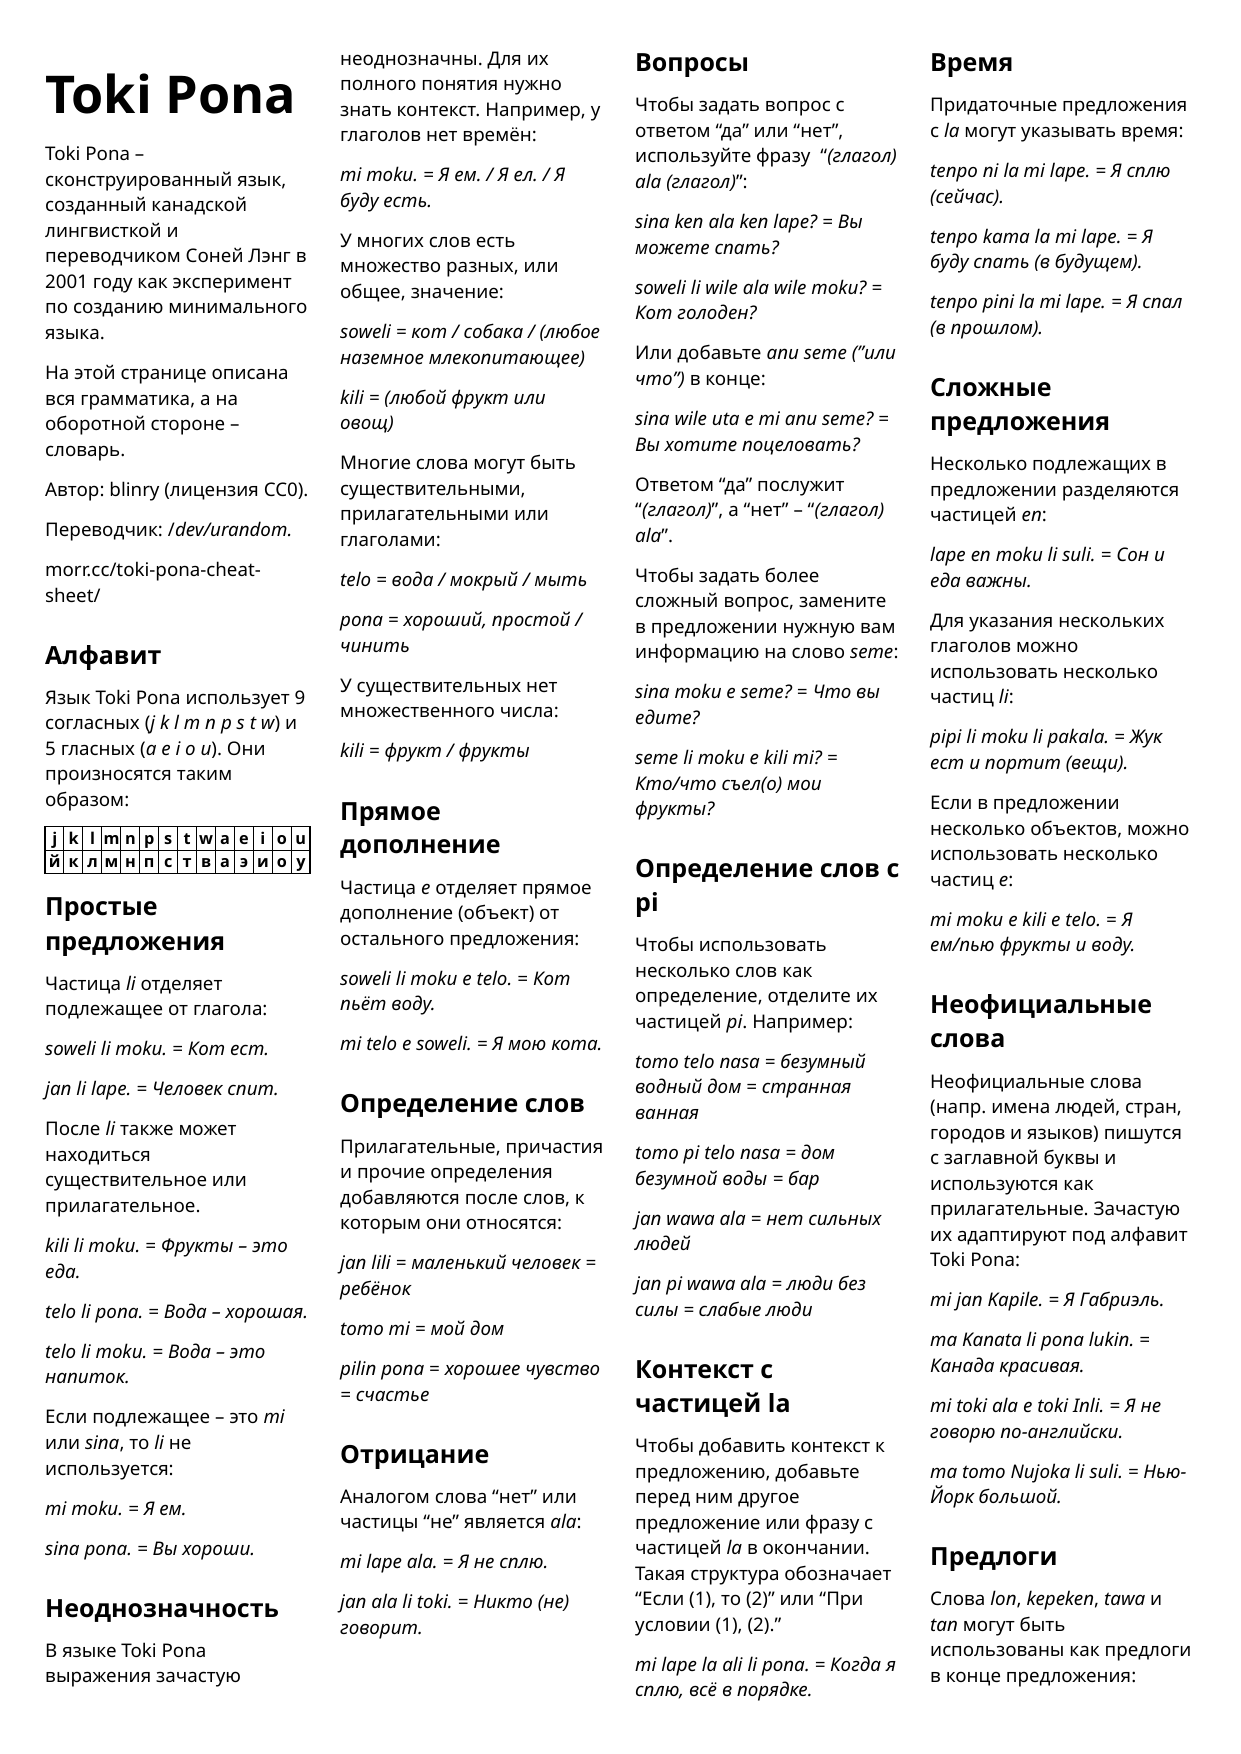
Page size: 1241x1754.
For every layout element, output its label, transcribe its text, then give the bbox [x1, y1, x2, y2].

text telo = вода / мокрый / мыть [340, 566, 605, 592]
table_header m [102, 827, 120, 849]
subtitle Сложные предложения [930, 369, 1195, 438]
text Несколько подлежащих в предложении разделяются частицей en: [930, 450, 1195, 527]
text tomo mi = мой дом [340, 1315, 605, 1341]
text jan li lape. = Человек спит. [45, 1076, 310, 1101]
text soweli li moku e telo. = Кот пьёт воду. [340, 965, 605, 1016]
subtitle Неофициальные слова [930, 987, 1195, 1055]
subtitle Прямое дополнение [340, 793, 605, 861]
text kili li moku. = Фрукты – это еда. [45, 1232, 310, 1283]
text kili = (любой фрукт или овощ) [340, 384, 605, 435]
table_cell й [46, 851, 63, 873]
text mi lape la ali li pona. = Когда я сплю, всё в порядке. [635, 1651, 900, 1702]
text kili = фрукт / фрукты [340, 738, 605, 763]
table_header s [159, 827, 177, 849]
text Ответом “да” послужит “(глагол)”, а “нет” – “(глагол) ala”. [635, 471, 900, 547]
table_header w [197, 827, 215, 849]
subtitle Вопросы [635, 45, 900, 79]
text Неофициальные слова (напр. имена людей, стран, городов и языков) пишутся с заглавной буквы и используются как прилагательные. Зачастую их адаптируют под алфавит Toki Pona: [930, 1068, 1195, 1272]
text Чтобы задать более сложный вопрос, замените в предложении нужную вам информацию на слово seme: [635, 562, 900, 664]
table_header p [140, 827, 158, 849]
text Частица li отделяет подлежащее от глагола: [45, 970, 310, 1021]
text После li также может находиться существительное или прилагательное. [45, 1116, 310, 1218]
subtitle Предлоги [930, 1539, 1195, 1573]
table_cell с [159, 851, 177, 873]
table_cell к [64, 851, 82, 873]
text Многие слова могут быть существительными, прилагательными или глаголами: [340, 450, 605, 552]
subtitle Неоднозначность [45, 1590, 310, 1624]
table_header j [46, 827, 63, 849]
table_header a [216, 827, 234, 849]
text Придаточные предложения с la могут указывать время: [930, 92, 1195, 143]
text soweli = кот / собака / (любое наземное млекопитающее) [340, 318, 605, 369]
text mi telo e soweli. = Я мою кота. [340, 1031, 605, 1056]
text tenpo kama la mi lape. = Я буду спать (в будущем). [930, 223, 1195, 274]
text У существительных нет множественного числа: [340, 672, 605, 723]
table_cell п [140, 851, 158, 873]
text pona = хороший, простой / чинить [340, 606, 605, 657]
text Переводчик: /dev/urandom. [45, 516, 310, 542]
table_cell э [235, 851, 253, 873]
table_cell м [102, 851, 120, 873]
text pipi li moku li pakala. = Жук ест и портит (вещи). [930, 724, 1195, 775]
table_header n [121, 827, 139, 849]
text Автор: blinry (лицензия CC0). [45, 476, 310, 502]
text Язык Toki Pona использует 9 согласных (j k l m n p s t w) и 5 гласных (a e i o u). Они произносятся таким образом: [45, 684, 310, 812]
text telo li pona. = Вода – хорошая. [45, 1298, 310, 1323]
text pilin pona = хорошее чувство = счастье [340, 1355, 605, 1406]
text Слова lon, kepeken, tawa и tan могут быть использованы как предлоги в конце предложения: [930, 1586, 1195, 1688]
table_cell и [254, 851, 272, 873]
text sina moku e seme? = Что вы едите? [635, 679, 900, 730]
text tomo telo nasa = безумный водный дом = странная ванная [635, 1048, 900, 1125]
table_cell а [216, 851, 234, 873]
table_cell т [178, 851, 196, 873]
subtitle Простые предложения [45, 889, 310, 957]
text jan ala li toki. = Никто (не) говорит. [340, 1589, 605, 1640]
text sina ken ala ken lape? = Вы можете спать? [635, 208, 900, 259]
text jan wawa ala = нет сильных людей [635, 1205, 900, 1256]
text Если подлежащее – это mi или sina, то li не используется: [45, 1404, 310, 1480]
table_header e [235, 827, 253, 849]
text sina pona. = Вы хороши. [45, 1535, 310, 1561]
text telo li moku. = Вода – это напиток. [45, 1338, 310, 1389]
text morr.cc/toki-pona-cheat-sheet/ [45, 556, 310, 607]
text Чтобы добавить контекст к предложению, добавьте перед ним другое предложение или фразу с частицей la в окончании. Такая структура обозначает “Если (1), то (2)” или “При условии (1), (2).” [635, 1432, 900, 1637]
text jan pi wawa ala = люди без силы = слабые люди [635, 1271, 900, 1322]
table_cell о [273, 851, 291, 873]
text У многих слов есть множество разных, или общее, значение: [340, 227, 605, 304]
table_cell у [292, 851, 309, 873]
text lape en moku li suli. = Сон и еда важны. [930, 542, 1195, 593]
text Для указания нескольких глаголов можно использовать несколько частиц li: [930, 607, 1195, 709]
table_header o [273, 827, 291, 849]
text На этой странице описана вся грамматика, а на оборотной стороне – словарь. [45, 359, 310, 462]
table_header l [83, 827, 101, 849]
text Аналогом слова “нет” или частицы “не” является ala: [340, 1483, 605, 1534]
text неоднозначны. Для их полного понятия нужно знать контекст. Например, у глаголов нет времён: [340, 45, 605, 147]
table_cell л [83, 851, 101, 873]
text tenpo pini la mi lape. = Я спал (в прошлом). [930, 289, 1195, 340]
text tomo pi telo nasa = дом безумной воды = бар [635, 1139, 900, 1191]
text soweli li moku. = Кот ест. [45, 1036, 310, 1061]
subtitle Алфавит [45, 637, 310, 671]
text ma tomo Nujoka li suli. = Нью-Йорк большой. [930, 1458, 1195, 1509]
subtitle Контекст с частицей la [635, 1352, 900, 1420]
text mi lape ala. = Я не сплю. [340, 1549, 605, 1574]
title Toki Pona [45, 57, 310, 128]
text mi moku. = Я ем. [45, 1495, 310, 1520]
text tenpo ni la mi lape. = Я сплю (сейчас). [930, 157, 1195, 208]
text jan lili = маленький человек = ребёнок [340, 1249, 605, 1301]
text mi jan Kapile. = Я Габриэль. [930, 1287, 1195, 1312]
table_header k [64, 827, 82, 849]
text mi moku e kili e telo. = Я ем/пью фрукты и воду. [930, 906, 1195, 957]
text ma Kanata li pona lukin. = Канада красивая. [930, 1327, 1195, 1378]
text Частица e отделяет прямое дополнение (объект) от остального предложения: [340, 874, 605, 951]
text mi moku. = Я ем. / Я ел. / Я буду есть. [340, 162, 605, 213]
text Или добавьте anu seme (”или что”) в конце: [635, 340, 900, 391]
text mi toki ala e toki Inli. = Я не говорю по-английски. [930, 1392, 1195, 1443]
subtitle Определение слов с pi [635, 851, 900, 919]
text soweli li wile ala wile moku? = Кот голоден? [635, 274, 900, 325]
text Чтобы задать вопрос с ответом “да” или “нет”, используйте фразу “(глагол) ala (глагол)”: [635, 92, 900, 194]
table_cell в [197, 851, 215, 873]
text Toki Pona – сконструированный язык, созданный канадской лингвисткой и переводчиком Соней Лэнг в 2001 году как эксперимент по созданию минимального языка. [45, 141, 310, 345]
subtitle Время [930, 45, 1195, 79]
text Прилагательные, причастия и прочие определения добавляются после слов, к которым они относятся: [340, 1133, 605, 1235]
subtitle Отрицание [340, 1436, 605, 1470]
table_header u [292, 827, 309, 849]
subtitle Определение слов [340, 1086, 605, 1120]
text Чтобы использовать несколько слов как определение, отделите их частицей pi. Например: [635, 932, 900, 1034]
table_header i [254, 827, 272, 849]
text В языке Toki Pona выражения зачастую [45, 1637, 310, 1688]
text sina wile uta e mi anu seme? = Вы хотите поцеловать? [635, 405, 900, 456]
table_cell н [121, 851, 139, 873]
table_header t [178, 827, 196, 849]
text Если в предложении несколько объектов, можно использовать несколько частиц e: [930, 789, 1195, 892]
text seme li moku e kili mi? = Кто/что съел(о) мои фрукты? [635, 744, 900, 821]
